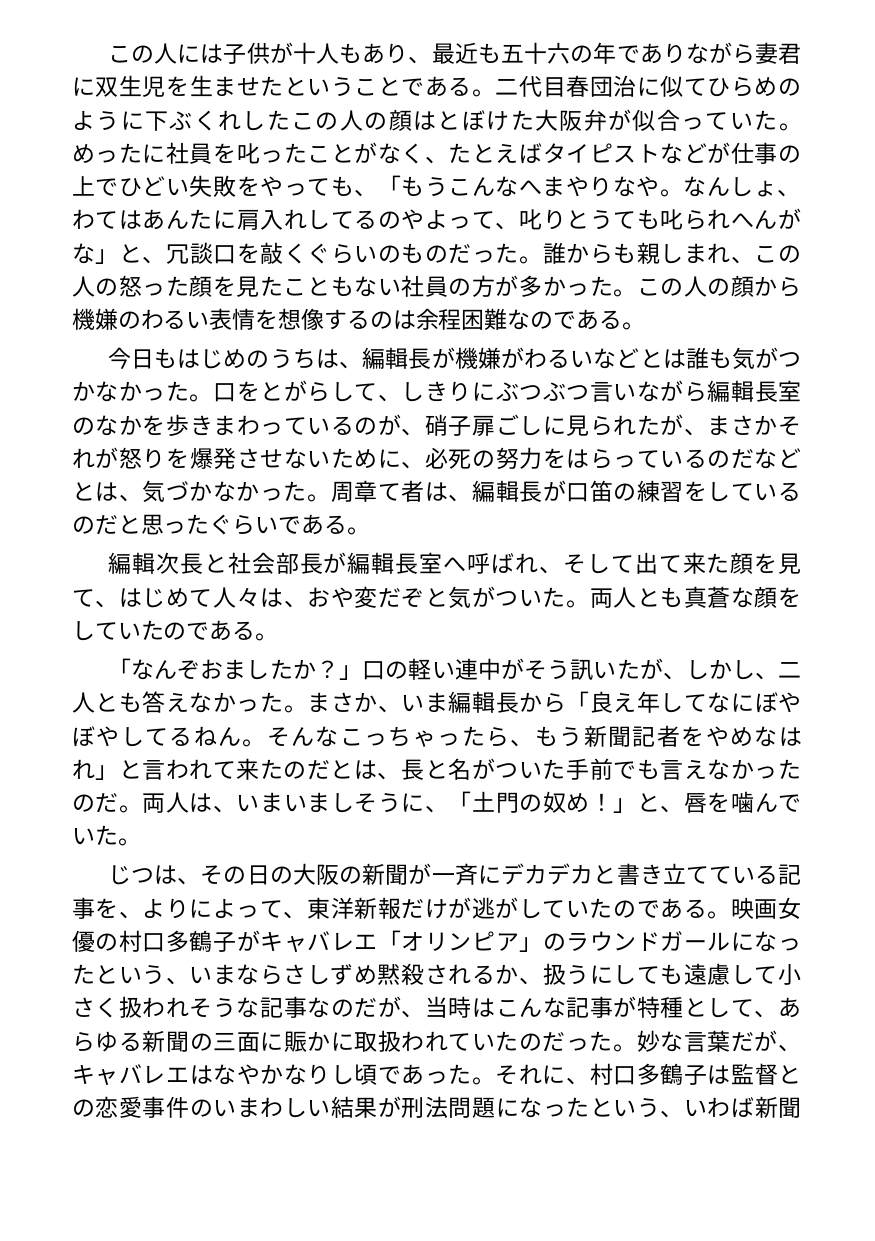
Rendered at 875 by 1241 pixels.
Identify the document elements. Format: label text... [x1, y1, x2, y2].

text 今日もはじめのうちは、編輯長が機嫌がわるいなどとは誰も気がつかなかった。口をとがらして、しきりにぶつぶつ言いながら編輯長室のなかを歩きまわっているのが、硝子扉ごしに見られたが、まさかそれが怒りを爆発させないために、必死の努力をはらっているのだなどとは、気づかなかった。周章て者は、編輯長が口笛の練習をしているのだと思ったぐらいである。 [72, 341, 802, 540]
text この人には子供が十人もあり、最近も五十六の年でありながら妻君に双生児を生ませたということである。二代目春団治に似てひらめのように下ぶくれしたこの人の顔はとぼけた大阪弁が似合っていた。めったに社員を叱ったことがなく、たとえばタイピストなどが仕事の上でひどい失敗をやっても、「もうこんなへまやりなや。なんしょ、わてはあんたに肩入れしてるのやよって、叱りとうても叱られへんがな」と、冗談口を敲くぐらいのものだった。誰からも親しまれ、この人の怒った顔を見たこともない社員の方が多かった。この人の顔から機嫌のわるい表情を想像するのは余程困難なのである。 [72, 36, 802, 335]
text 「なんぞおましたか？」口の軽い連中がそう訊いたが、しかし、二人とも答えなかった。まさか、いま編輯長から「良え年してなにぼやぼやしてるねん。そんなこっちゃったら、もう新聞記者をやめなはれ」と言われて来たのだとは、長と名がついた手前でも言えなかったのだ。両人は、いまいましそうに、「土門の奴め！」と、唇を噛んでいた。 [72, 652, 802, 851]
text じつは、その日の大阪の新聞が一斉にデカデカと書き立てている記事を、よりによって、東洋新報だけが逃がしていたのである。映画女優の村口多鶴子がキャバレエ「オリンピア」のラウンドガールになったという、いまならさしずめ黙殺されるか、扱うにしても遠慮して小さく扱われそうな記事なのだが、当時はこんな記事が特種として、あらゆる新聞の三面に賑かに取扱われていたのだった。妙な言葉だが、キャバレエはなやかなりし頃であった。それに、村口多鶴子は監督との恋愛事件のいまわしい結果が刑法問題になったという、いわば新聞 [72, 857, 802, 1123]
text 編輯次長と社会部長が編輯長室へ呼ばれ、そして出て来た顔を見て、はじめて人々は、おや変だぞと気がついた。両人とも真蒼な顔をしていたのである。 [72, 546, 802, 646]
